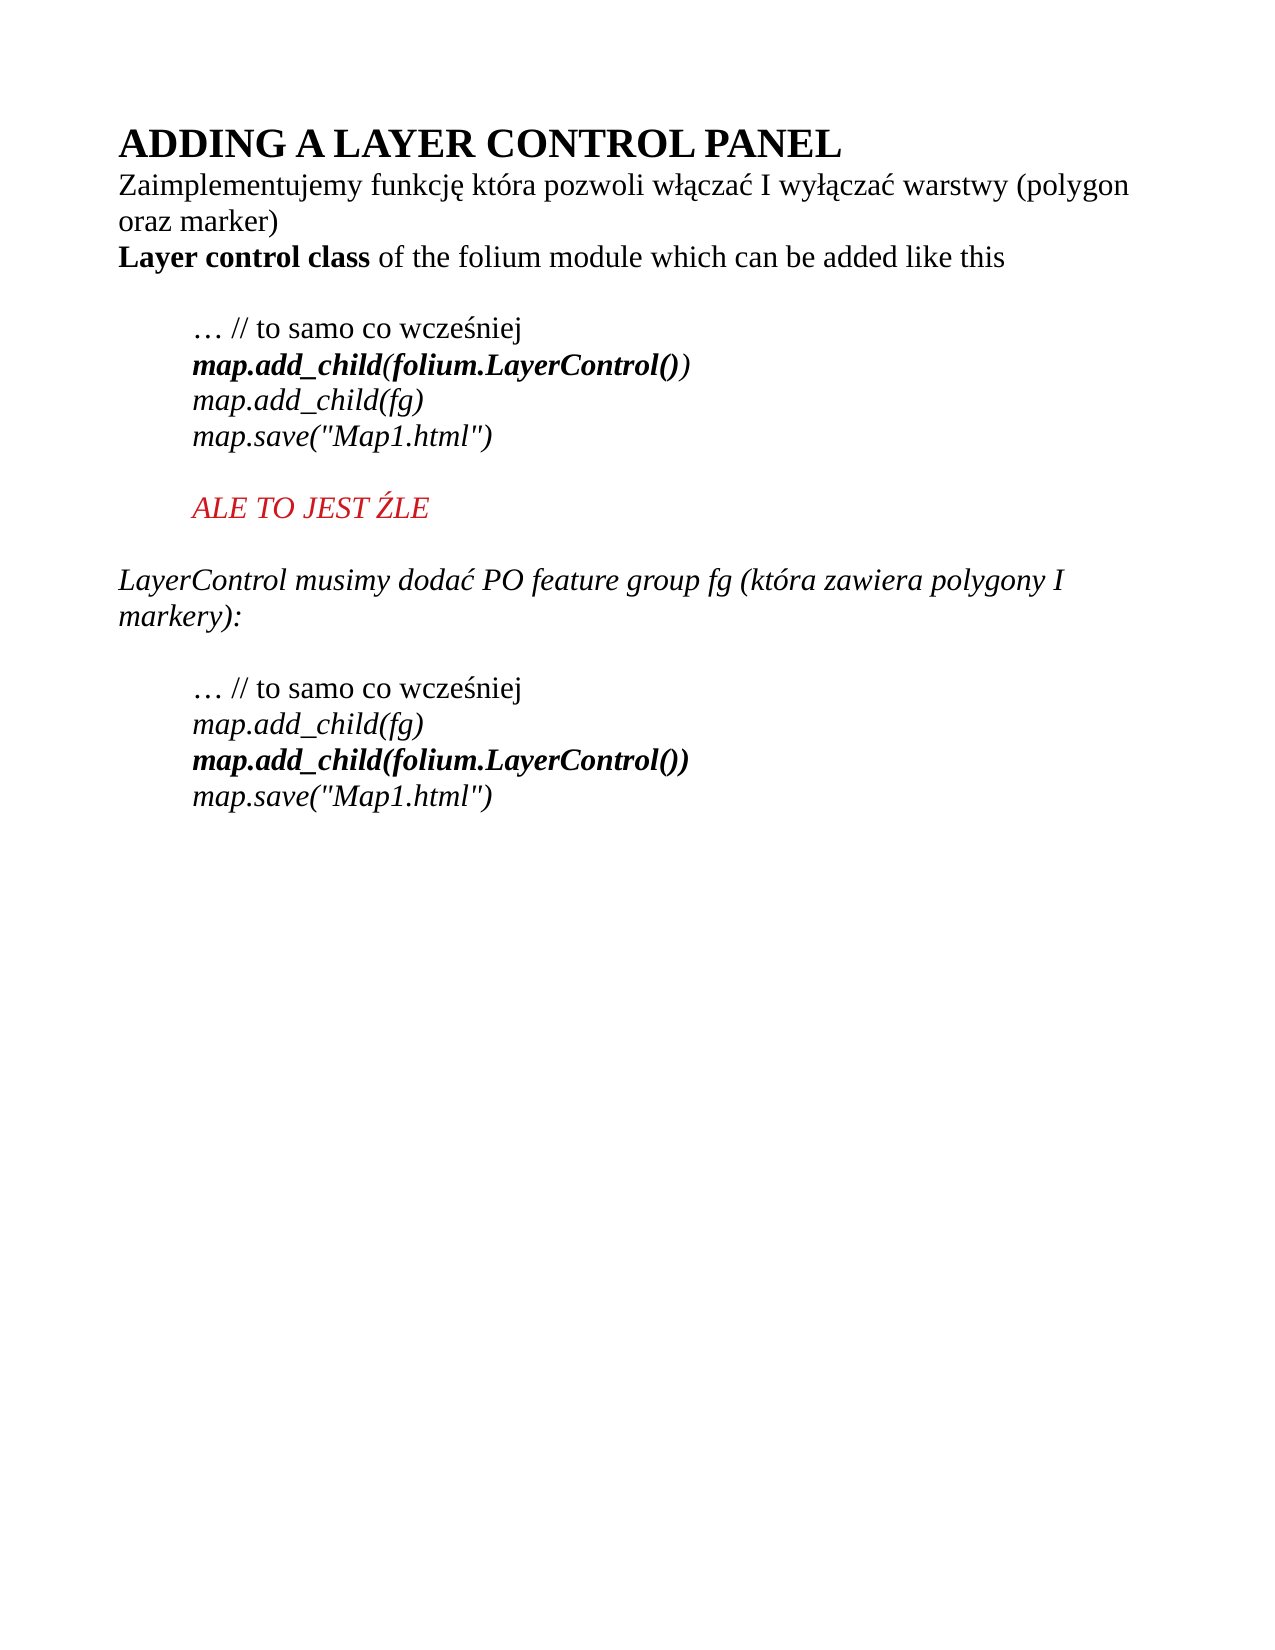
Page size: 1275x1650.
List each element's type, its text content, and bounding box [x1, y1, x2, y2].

text map.add_child(folium.LayerControl()) [118, 346, 1157, 382]
text ADDING A LAYER CONTROL PANEL [118, 118, 1157, 166]
text … // to samo co wcześniej [118, 310, 1157, 346]
text ALE TO JEST ŹLE [118, 489, 1157, 525]
text … // to samo co wcześniej [118, 669, 1157, 705]
text Layer control class of the folium module which can be added like this [118, 238, 1157, 274]
text map.add_child(fg) [118, 382, 1157, 418]
text Zaimplementujemy funkcję która pozwoli włączać I wyłączać warstwy (polygon oraz marker) [118, 166, 1157, 238]
text LayerControl musimy dodać PO feature group fg (która zawiera polygony I markery): [118, 561, 1157, 633]
text map.save("Map1.html") [118, 418, 1157, 453]
text map.add_child(folium.LayerControl()) [118, 741, 1157, 777]
text map.save("Map1.html") [118, 777, 1157, 813]
text map.add_child(fg) [118, 705, 1157, 741]
